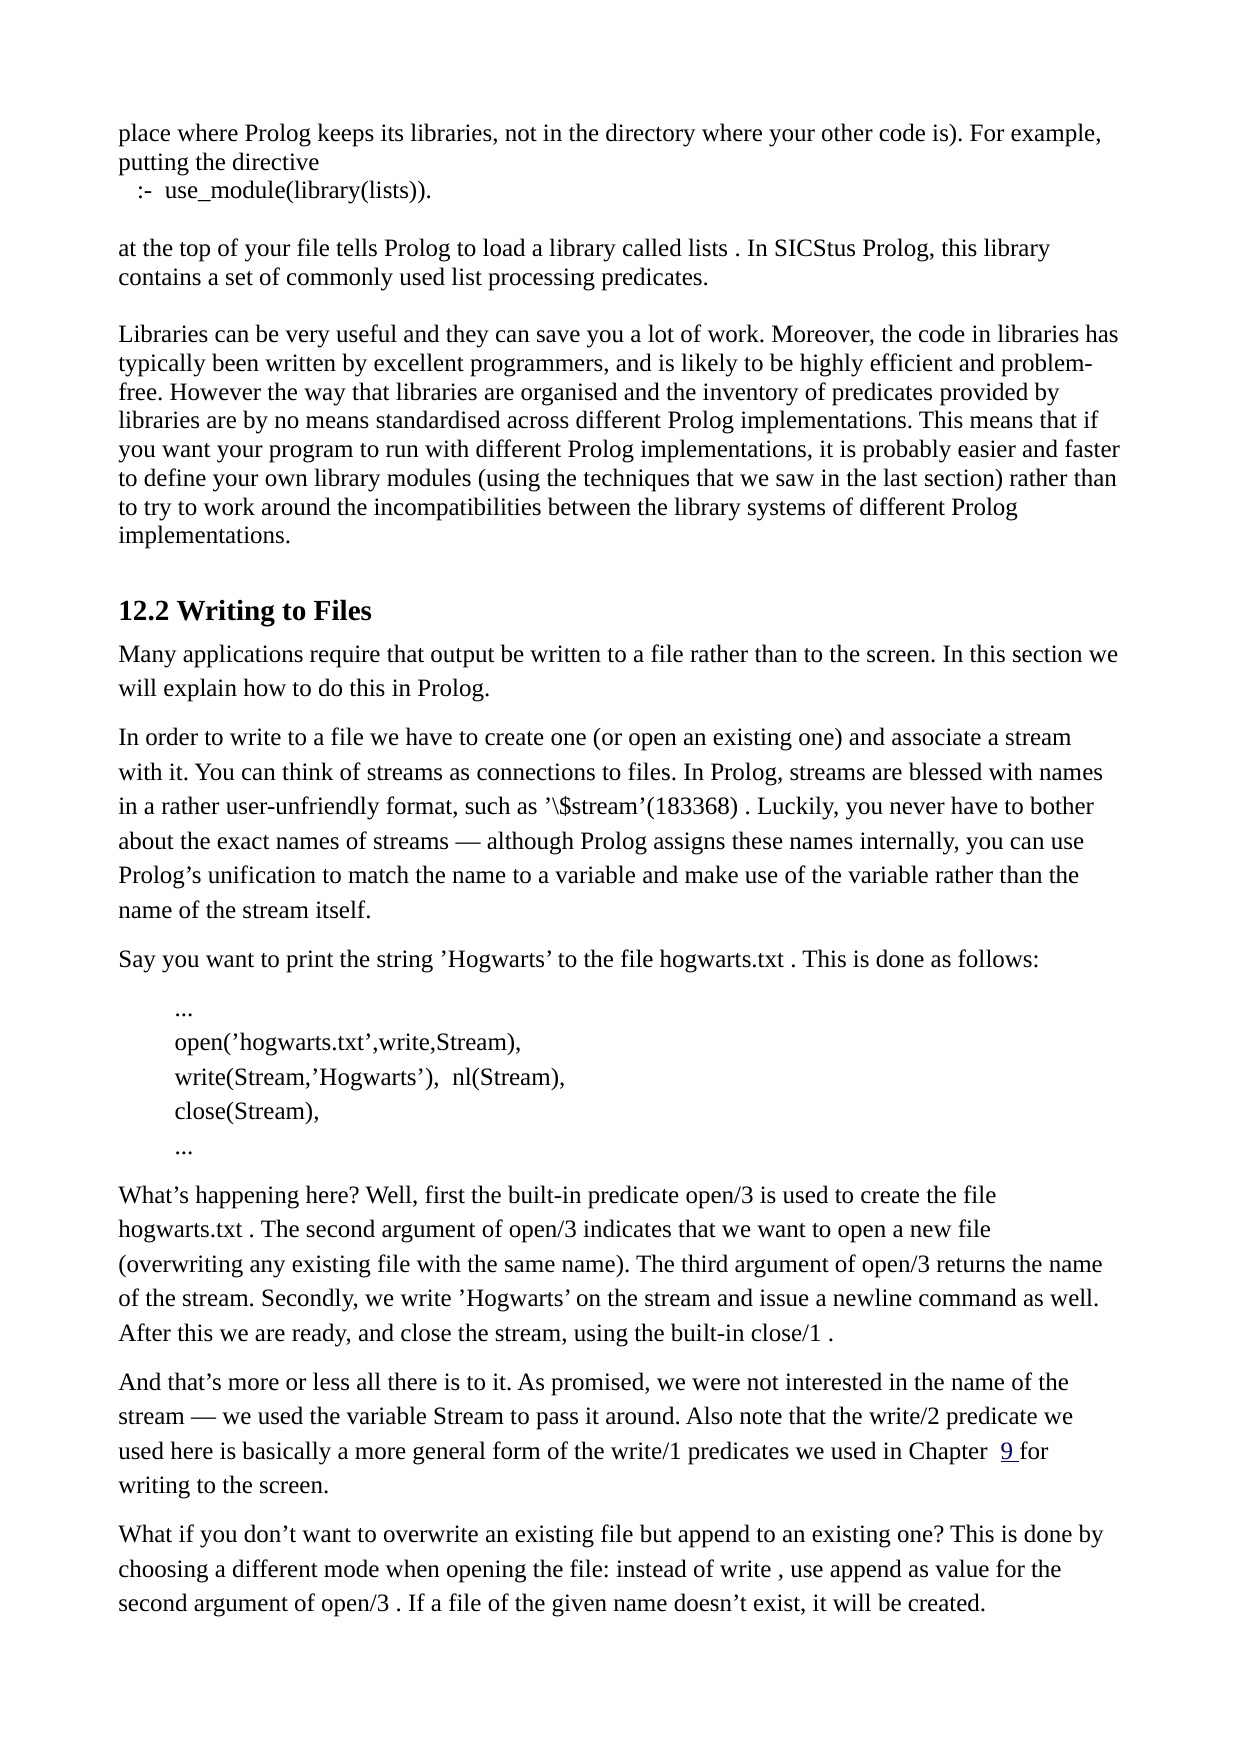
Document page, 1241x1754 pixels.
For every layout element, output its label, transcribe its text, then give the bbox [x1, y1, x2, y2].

text ... open(’hogwarts.txt’,write,Stream), write(Stream,’Hogwarts’), nl(Stream), close(Stream), ... [118, 993, 1122, 1159]
text :- use_module(library(lists)). [118, 176, 1122, 204]
text What’s happening here? Well, first the built-in predicate open/3 is used to create the file hogwarts.txt . The second argument of open/3 indicates that we want to open a new file (overwriting any existing file with the same name). The third argument of open/3 returns the name of the stream. Secondly, we write ’Hogwarts’ on the stream and issue a newline command as well. After this we are ready, and close the stream, using the built-in close/1 . [118, 1180, 1122, 1346]
text Libraries can be very useful and they can save you a lot of work. Moreover, the code in libraries has typically been written by excellent programmers, and is likely to be highly efficient and problem-free. However the way that libraries are organised and the inventory of predicates provided by libraries are by no means standardised across different Prolog implementations. This means that if you want your program to run with different Prolog implementations, it is probably easier and faster to define your own library modules (using the techniques that we saw in the last section) rather than to try to work around the incompatibilities between the library systems of different Prolog implementations. [118, 319, 1122, 549]
text And that’s more or less all there is to it. As promised, we were not interested in the name of the stream — we used the variable Stream to pass it around. Also note that the write/2 predicate we used here is basically a more general form of the write/1 predicates we used in Chapter 9 for writing to the screen. [118, 1367, 1122, 1499]
text What if you don’t want to overwrite an existing file but append to an existing one? This is done by choosing a different mode when opening the file: instead of write , use append as value for the second argument of open/3 . If a file of the given name doesn’t exist, it will be created. [118, 1519, 1122, 1617]
text place where Prolog keeps its libraries, not in the directory where your other code is). For example, putting the directive [118, 118, 1122, 176]
subtitle 12.2 Writing to Files [118, 593, 1122, 626]
text Say you want to print the string ’Hogwarts’ to the file hogwarts.txt . This is done as follows: [118, 944, 1122, 972]
text Many applications require that output be written to a file rather than to the screen. In this section we will explain how to do this in Prolog. [118, 639, 1122, 702]
text at the top of your file tells Prolog to load a library called lists . In SICStus Prolog, this library contains a set of commonly used list processing predicates. [118, 233, 1122, 291]
text In order to write to a file we have to create one (or open an existing one) and associate a stream with it. You can think of streams as connections to files. In Prolog, streams are blessed with names in a rather user-unfriendly format, such as ’\$stream’(183368) . Luckily, you never have to bother about the exact names of streams — although Prolog assigns these names internally, you can use Prolog’s unification to match the name to a variable and make use of the variable rather than the name of the stream itself. [118, 722, 1122, 923]
